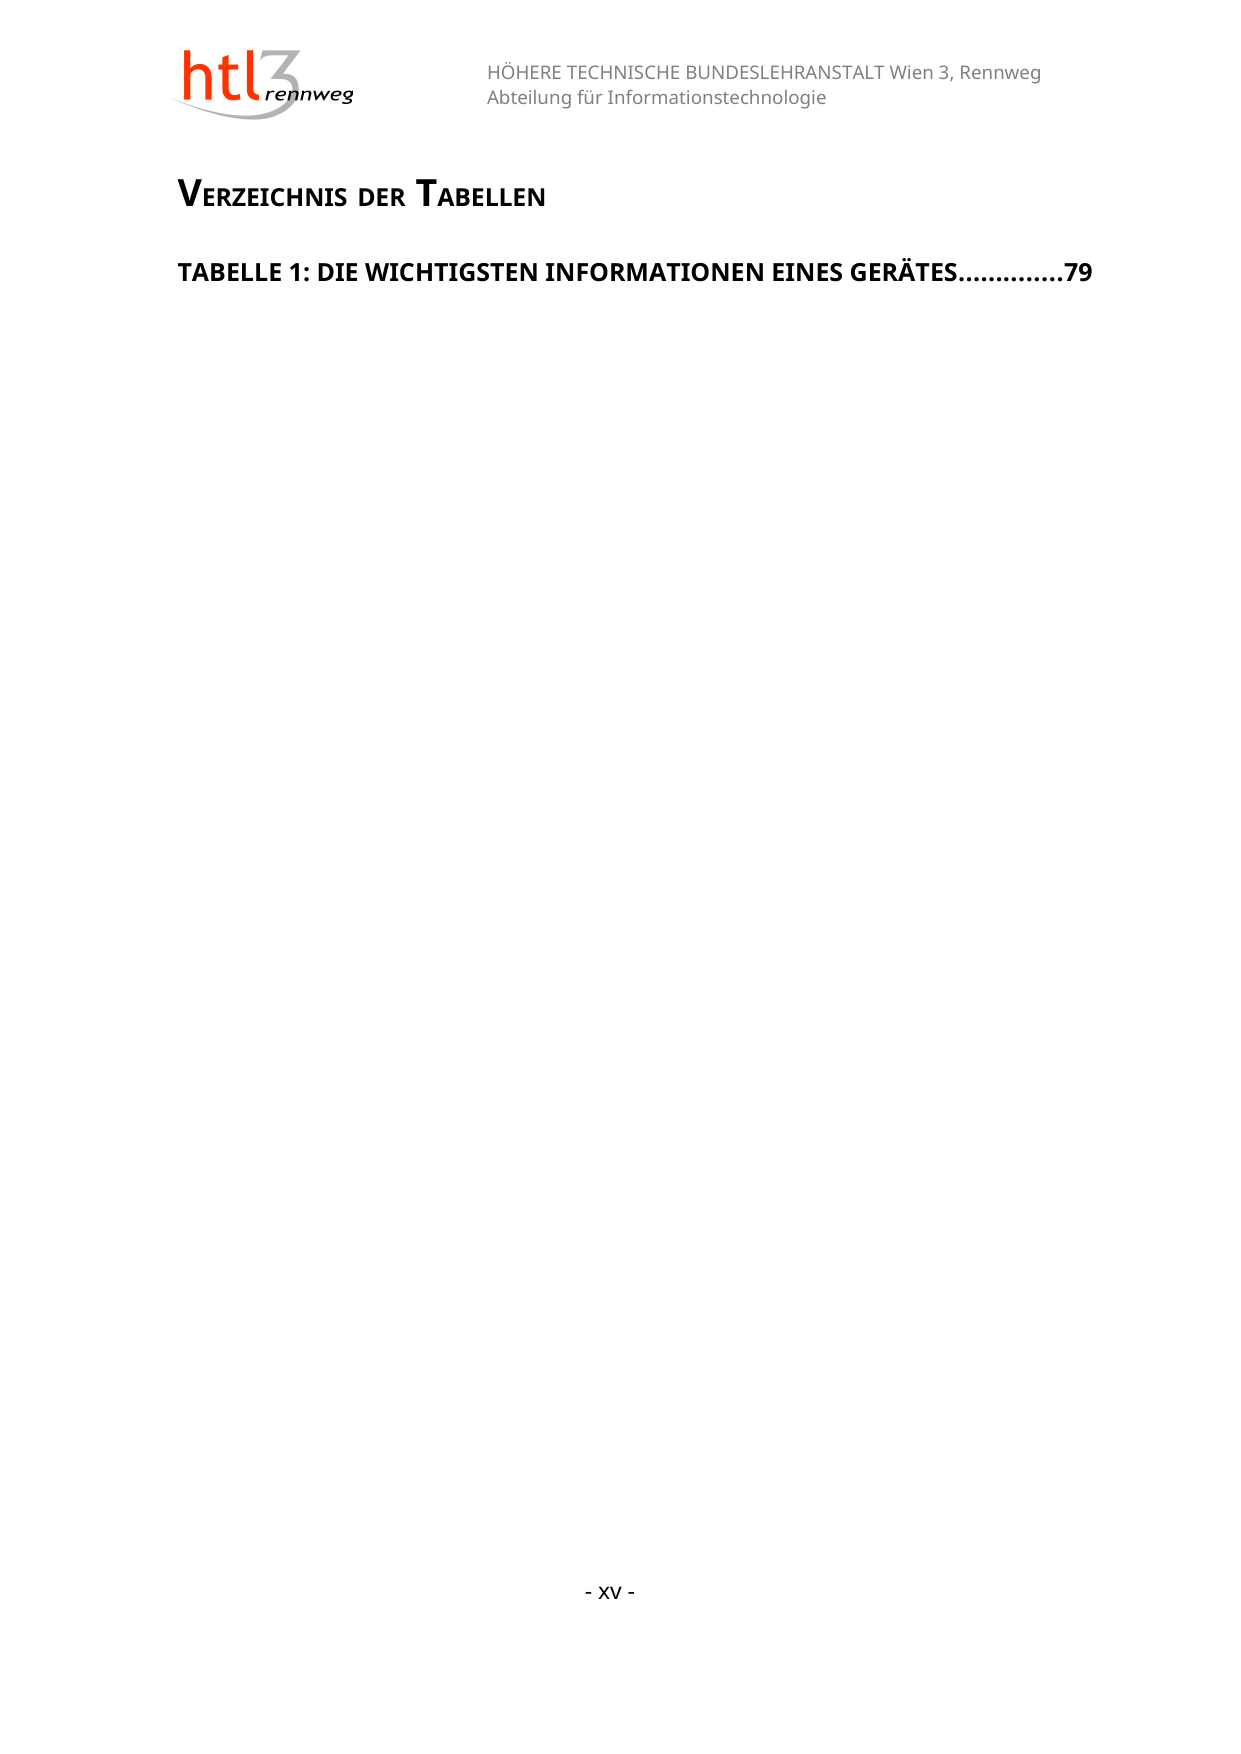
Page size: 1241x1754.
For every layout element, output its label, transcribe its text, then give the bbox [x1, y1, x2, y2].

text Tabelle 1: Die wichtigsten Informationen eines Gerätes 79 [177, 254, 1092, 288]
picture [171, 50, 353, 120]
subtitle Verzeichnis der Tabellen [177, 166, 1092, 217]
